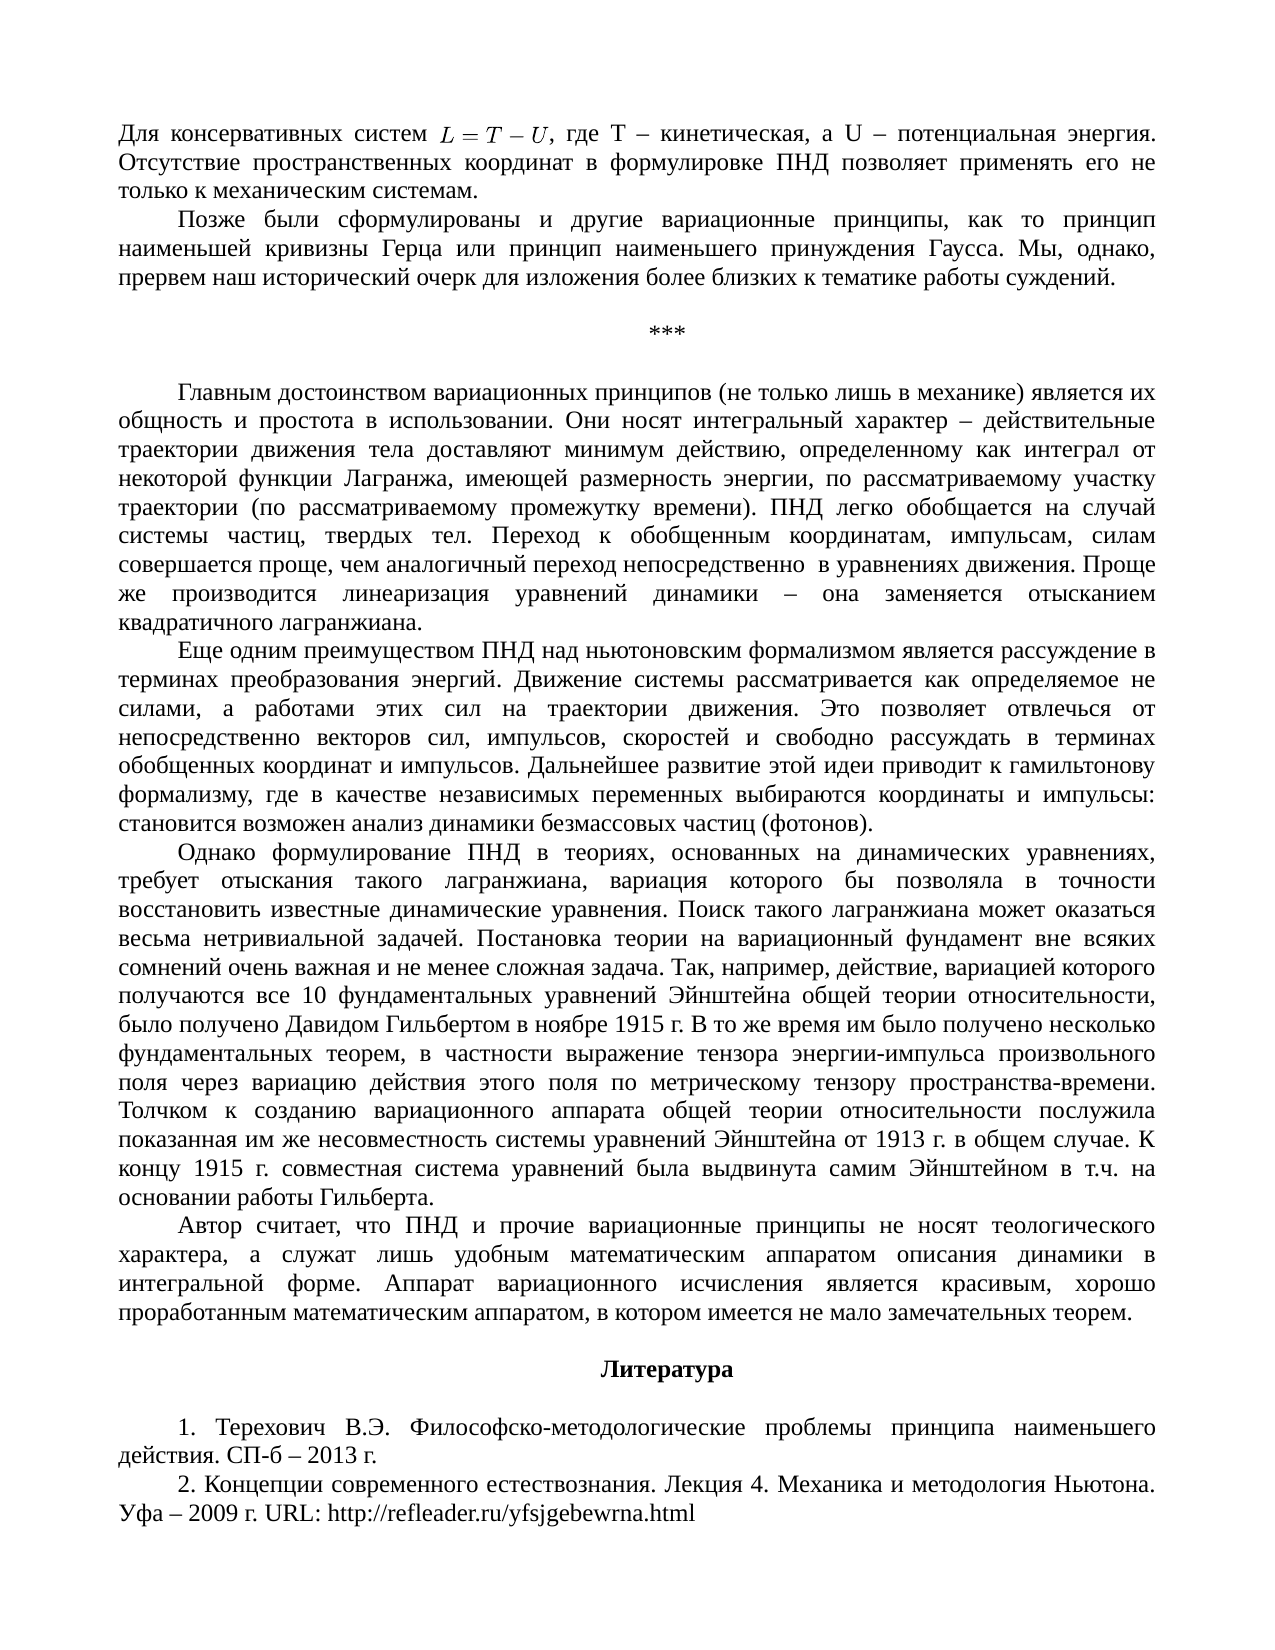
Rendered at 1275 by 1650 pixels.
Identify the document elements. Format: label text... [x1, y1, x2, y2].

text Позже были сформулированы и другие вариационные принципы, как то принцип наименьшей кривизны Герца или принцип наименьшего принуждения Гаусса. Мы, однако, прервем наш исторический очерк для изложения более близких к тематике работы суждений. [118, 204, 1157, 291]
text Главным достоинством вариационных принципов (не только лишь в механике) является их общность и простота в использовании. Они носят интегральный характер – действительные траектории движения тела доставляют минимум действию, определенному как интеграл от некоторой функции Лагранжа, имеющей размерность энергии, по рассматриваемому участку траектории (по рассматриваемому промежутку времени). ПНД легко обобщается на случай системы частиц, твердых тел. Переход к обобщенным координатам, импульсам, силам совершается проще, чем аналогичный переход непосредственно в уравнениях движения. Проще же производится линеаризация уравнений динамики – она заменяется отысканием квадратичного лагранжиана. [118, 377, 1157, 636]
text Для консервативных систем , где T – кинетическая, а U – потенциальная энергия. Отсутствие пространственных координат в формулировке ПНД позволяет применять его не только к механическим системам. [118, 118, 1157, 204]
text Литература [118, 1354, 1157, 1383]
text 1. Терехович В.Э. Философско-методологические проблемы принципа наименьшего действия. СП-б – 2013 г. [118, 1412, 1157, 1469]
text Автор считает, что ПНД и прочие вариационные принципы не носят теологического характера, а служат лишь удобным математическим аппаратом описания динамики в интегральной форме. Аппарат вариационного исчисления является красивым, хорошо проработанным математическим аппаратом, в котором имеется не мало замечательных теорем. [118, 1211, 1157, 1326]
text Еще одним преимуществом ПНД над ньютоновским формализмом является рассуждение в терминах преобразования энергий. Движение системы рассматривается как определяемое не силами, а работами этих сил на траектории движения. Это позволяет отвлечься от непосредственно векторов сил, импульсов, скоростей и свободно рассуждать в терминах обобщенных координат и импульсов. Дальнейшее развитие этой идеи приводит к гамильтонову формализму, где в качестве независимых переменных выбираются координаты и импульсы: становится возможен анализ динамики безмассовых частиц (фотонов). [118, 636, 1157, 837]
text 2. Концепции современного естествознания. Лекция 4. Механика и методология Ньютона. Уфа – 2009 г. URL: http://refleader.ru/yfsjgebewrna.html [118, 1469, 1157, 1527]
text Однако формулирование ПНД в теориях, основанных на динамических уравнениях, требует отыскания такого лагранжиана, вариация которого бы позволяла в точности восстановить известные динамические уравнения. Поиск такого лагранжиана может оказаться весьма нетривиальной задачей. Постановка теории на вариационный фундамент вне всяких сомнений очень важная и не менее сложная задача. Так, например, действие, вариацией которого получаются все 10 фундаментальных уравнений Эйнштейна общей теории относительности, было получено Давидом Гильбертом в ноябре 1915 г. В то же время им было получено несколько фундаментальных теорем, в частности выражение тензора энергии-импульса произвольного поля через вариацию действия этого поля по метрическому тензору пространства-времени. Толчком к созданию вариационного аппарата общей теории относительности послужила показанная им же несовместность системы уравнений Эйнштейна от 1913 г. в общем случае. К концу 1915 г. совместная система уравнений была выдвинута самим Эйнштейном в т.ч. на основании работы Гильберта. [118, 837, 1157, 1211]
text *** [118, 319, 1157, 348]
